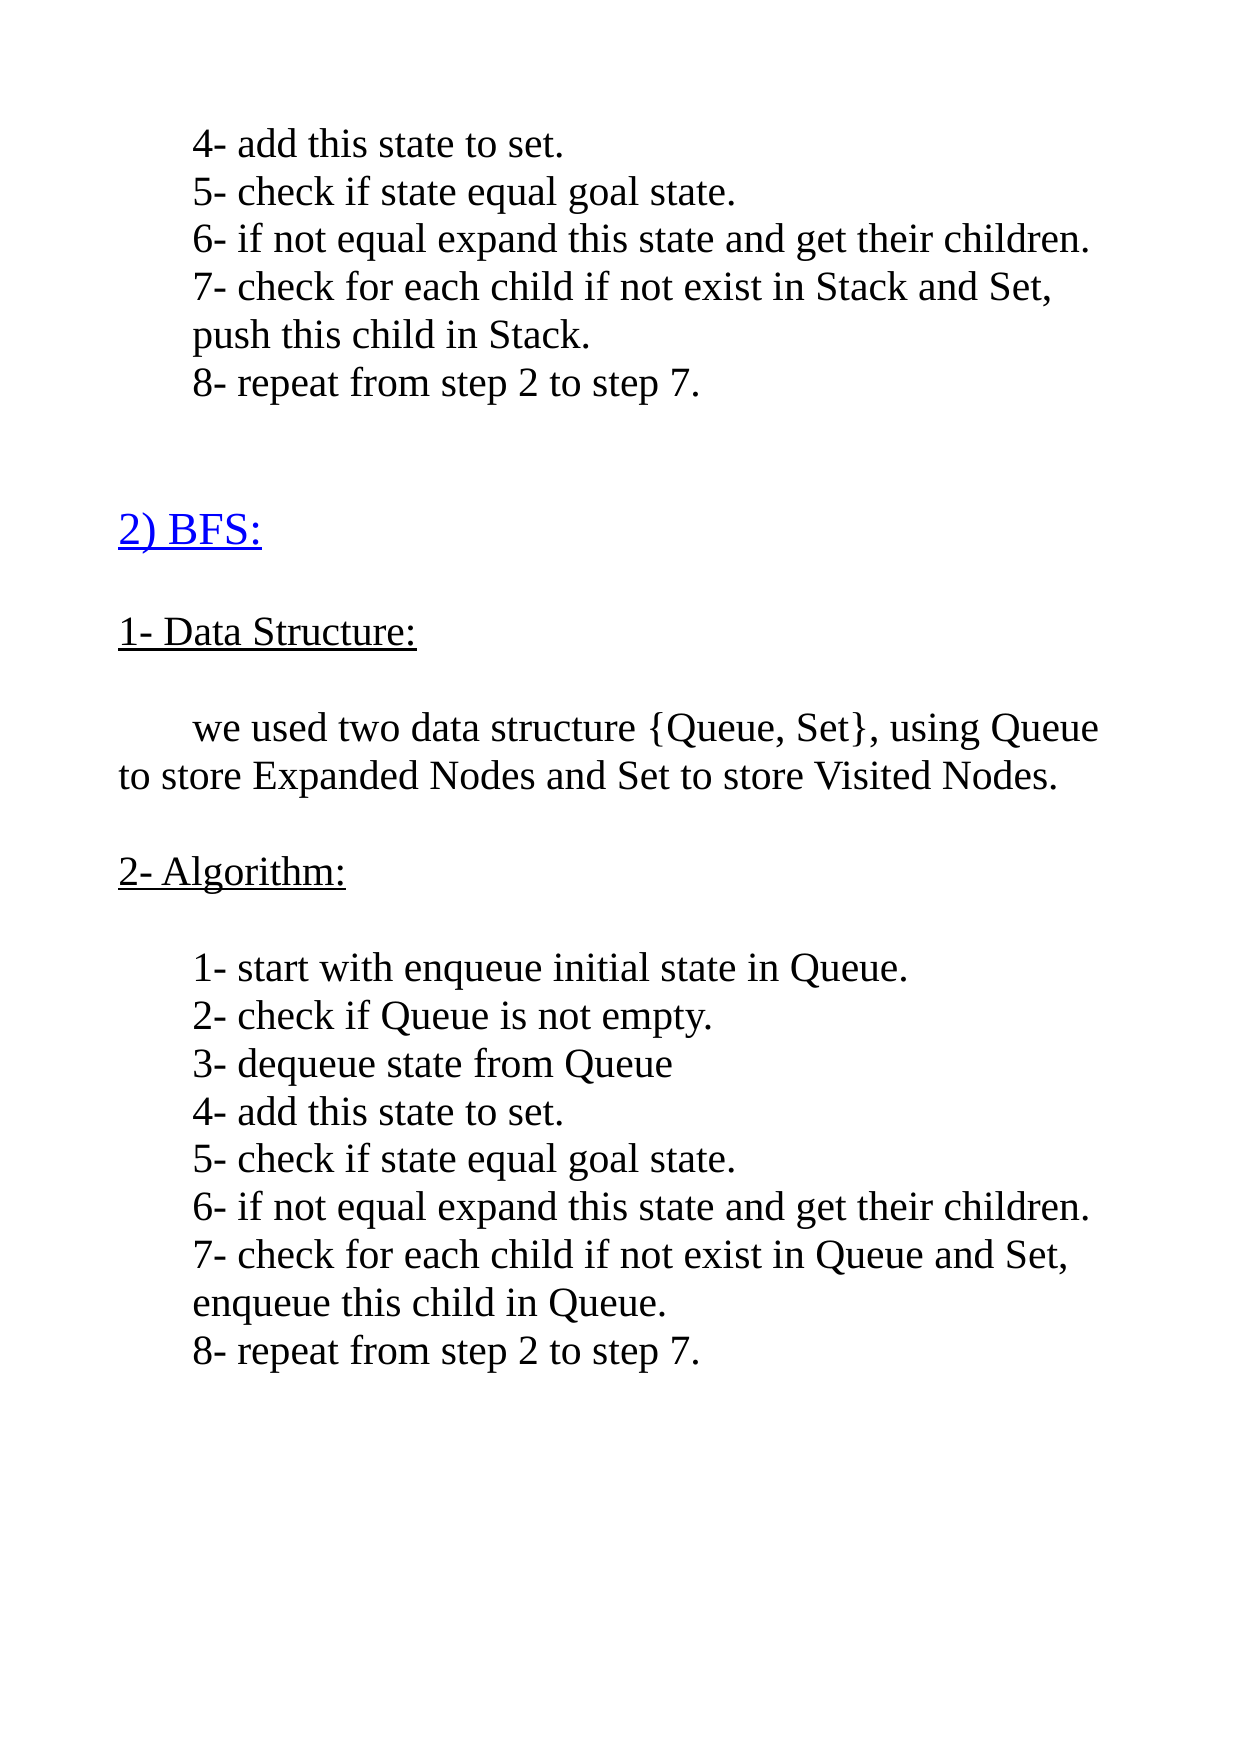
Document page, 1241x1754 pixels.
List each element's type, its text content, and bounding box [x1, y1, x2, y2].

text 7- check for each child if not exist in Queue and Set, enqueue this child in Queue. [118, 1230, 1122, 1326]
text 6- if not equal expand this state and get their children. [118, 1182, 1122, 1230]
text 1- Data Structure: [118, 607, 1122, 655]
text 2- check if Queue is not empty. [118, 990, 1122, 1038]
text 4- add this state to set. [118, 1086, 1122, 1134]
text 1- start with enqueue initial state in Queue. [118, 942, 1122, 990]
text 4- add this state to set. [118, 118, 1122, 166]
text 7- check for each child if not exist in Stack and Set, push this child in Stack. [118, 262, 1122, 358]
text 6- if not equal expand this state and get their children. [118, 214, 1122, 262]
text we used two data structure {Queue, Set}, using Queue to store Expanded Nodes and Set to store Visited Nodes. [118, 703, 1122, 798]
text 8- repeat from step 2 to step 7. [118, 358, 1122, 406]
text 2- Algorithm: [118, 846, 1122, 894]
text 5- check if state equal goal state. [118, 1134, 1122, 1182]
text 5- check if state equal goal state. [118, 166, 1122, 214]
text 8- repeat from step 2 to step 7. [118, 1326, 1122, 1373]
text 3- dequeue state from Queue [118, 1038, 1122, 1086]
text 2) BFS: [118, 501, 1122, 554]
